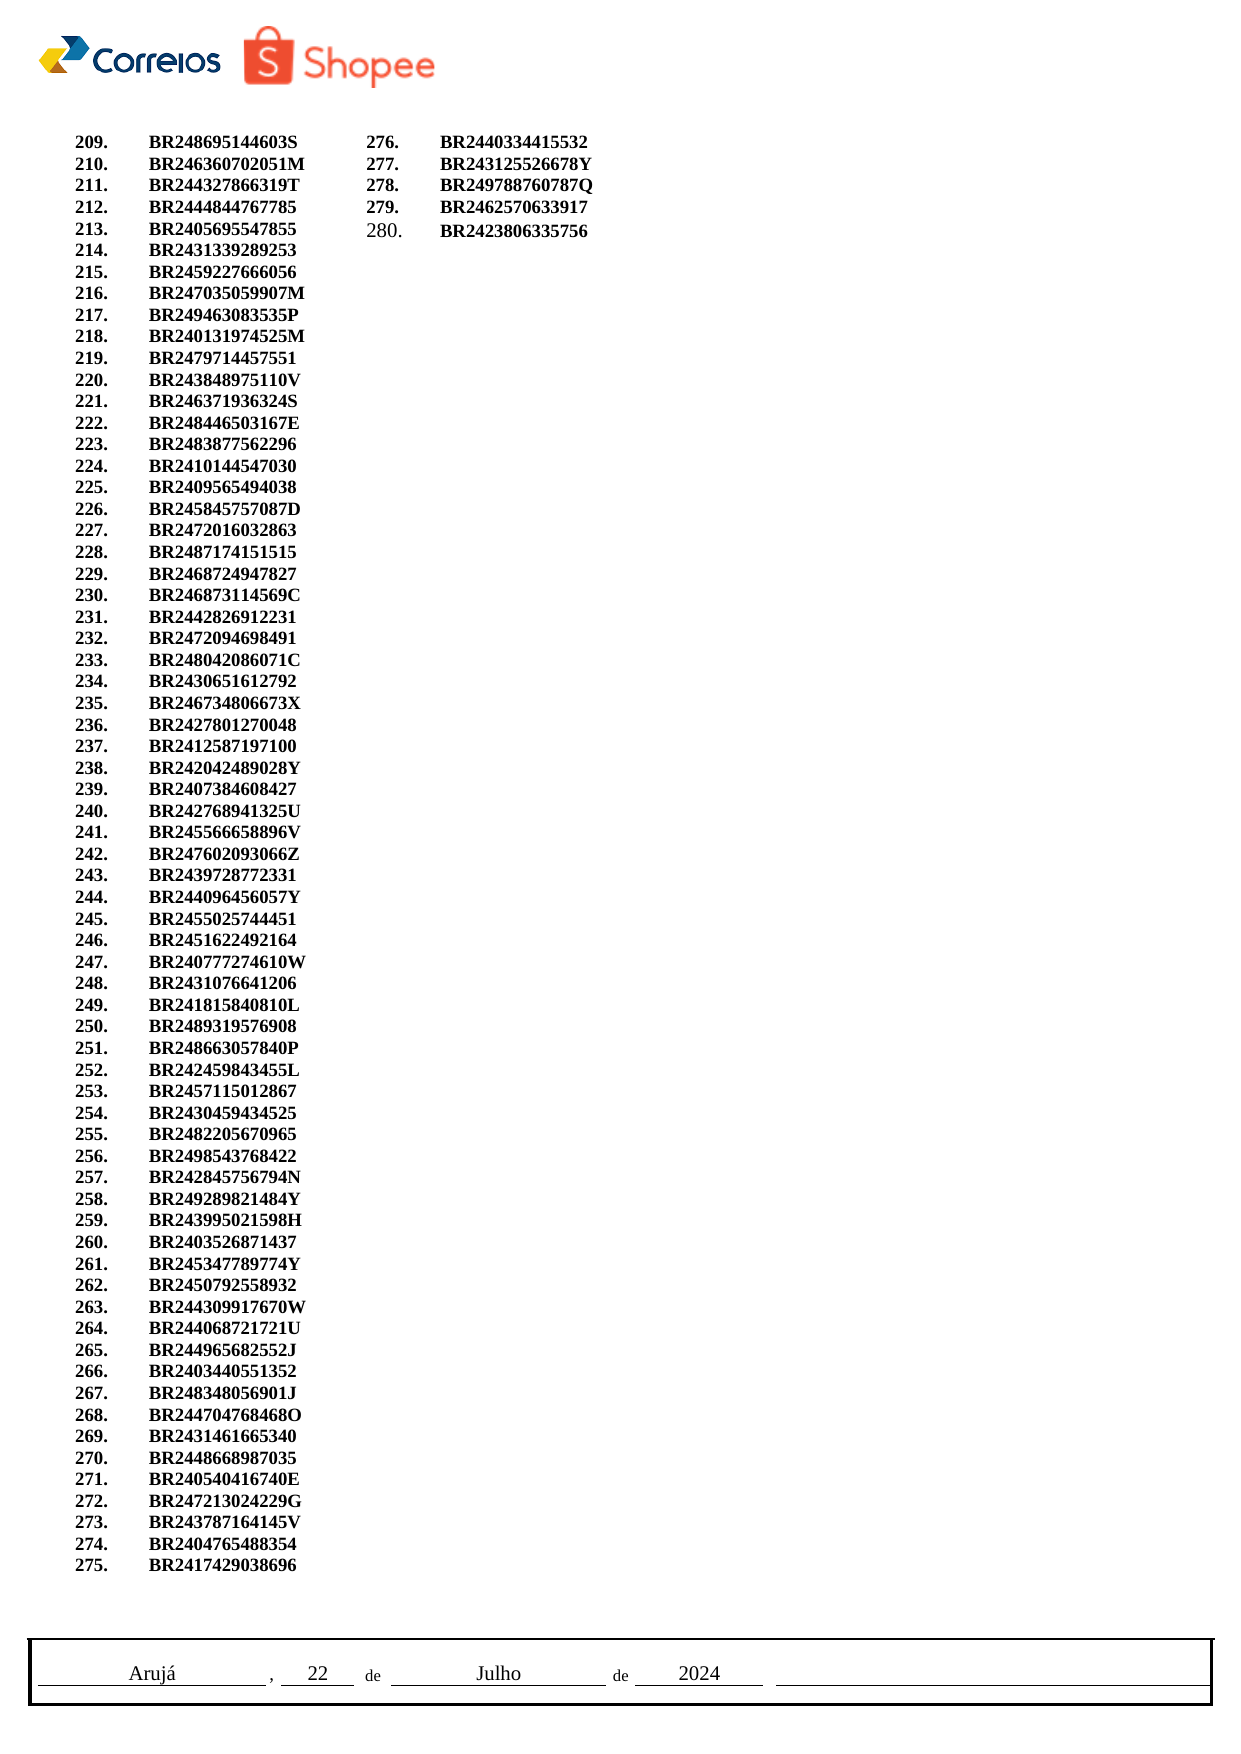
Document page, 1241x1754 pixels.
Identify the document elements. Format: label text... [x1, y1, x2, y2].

list BR2472094698491 [75, 627, 329, 649]
list BR245566658896V [75, 821, 329, 843]
list BR2431339289253 [75, 239, 329, 261]
list BR2459227666056 [75, 261, 329, 282]
list BR243995021598H [75, 1209, 329, 1231]
list BR242459843455L [75, 1058, 329, 1080]
list BR244327866319T [75, 174, 329, 196]
list BR2405695547855 [75, 217, 329, 239]
list BR245347789774Y [75, 1252, 329, 1274]
list BR248695144603S [75, 131, 329, 153]
list BR247602093066Z [75, 843, 329, 864]
list BR244068721721U [75, 1317, 329, 1339]
list BR2483877562296 [75, 433, 329, 455]
list BR246873114569C [75, 584, 329, 606]
list BR241815840810L [75, 994, 329, 1015]
list BR2431076641206 [75, 972, 329, 994]
list BR240131974525M [75, 325, 329, 347]
list BR246360702051M [75, 153, 329, 174]
list BR242768941325U [75, 800, 329, 821]
list BR2427801270048 [75, 713, 329, 735]
list BR2462570633917 [366, 196, 620, 217]
list BR2498543768422 [75, 1145, 329, 1166]
list BR248348056901J [75, 1382, 329, 1403]
list BR2409565494038 [75, 476, 329, 498]
list BR2479714457551 [75, 347, 329, 368]
list BR2412587197100 [75, 735, 329, 757]
list BR247035059907M [75, 282, 329, 304]
list BR243125526678Y [366, 153, 620, 174]
list BR2423806335756 [366, 217, 620, 242]
list BR249289821484Y [75, 1188, 329, 1209]
list BR2455025744451 [75, 907, 329, 929]
list BR2450792558932 [75, 1274, 329, 1296]
list BR242845756794N [75, 1166, 329, 1188]
list BR249463083535P [75, 304, 329, 325]
list BR2489319576908 [75, 1015, 329, 1037]
list BR2482205670965 [75, 1123, 329, 1145]
list BR249788760787Q [366, 174, 620, 196]
list BR2457115012867 [75, 1080, 329, 1102]
list BR2404765488354 [75, 1533, 329, 1554]
list BR2448668987035 [75, 1447, 329, 1468]
list BR243848975110V [75, 368, 329, 390]
list BR2440334415532 [366, 131, 620, 153]
list BR2403526871437 [75, 1231, 329, 1252]
list BR248042086071C [75, 649, 329, 670]
list BR2407384608427 [75, 778, 329, 800]
list BR244704768468O [75, 1403, 329, 1425]
list BR2430651612792 [75, 670, 329, 692]
list BR248663057840P [75, 1037, 329, 1058]
list BR2431461665340 [75, 1425, 329, 1447]
list BR244309917670W [75, 1296, 329, 1317]
list BR2487174151515 [75, 541, 329, 562]
list BR240777274610W [75, 951, 329, 972]
list BR2451622492164 [75, 929, 329, 951]
list BR2468724947827 [75, 562, 329, 584]
list BR247213024229G [75, 1490, 329, 1511]
list BR246371936324S [75, 390, 329, 412]
list BR243787164145V [75, 1511, 329, 1533]
list BR2439728772331 [75, 864, 329, 886]
list BR2417429038696 [75, 1554, 329, 1576]
list BR2430459434525 [75, 1102, 329, 1123]
list BR2442826912231 [75, 606, 329, 627]
list BR242042489028Y [75, 757, 329, 778]
list BR244965682552J [75, 1339, 329, 1360]
list BR2472016032863 [75, 519, 329, 541]
list BR2444844767785 [75, 196, 329, 217]
list BR245845757087D [75, 498, 329, 519]
list BR2410144547030 [75, 455, 329, 476]
list BR244096456057Y [75, 886, 329, 907]
list BR248446503167E [75, 412, 329, 433]
list BR240540416740E [75, 1468, 329, 1490]
list BR246734806673X [75, 692, 329, 713]
list BR2403440551352 [75, 1360, 329, 1382]
